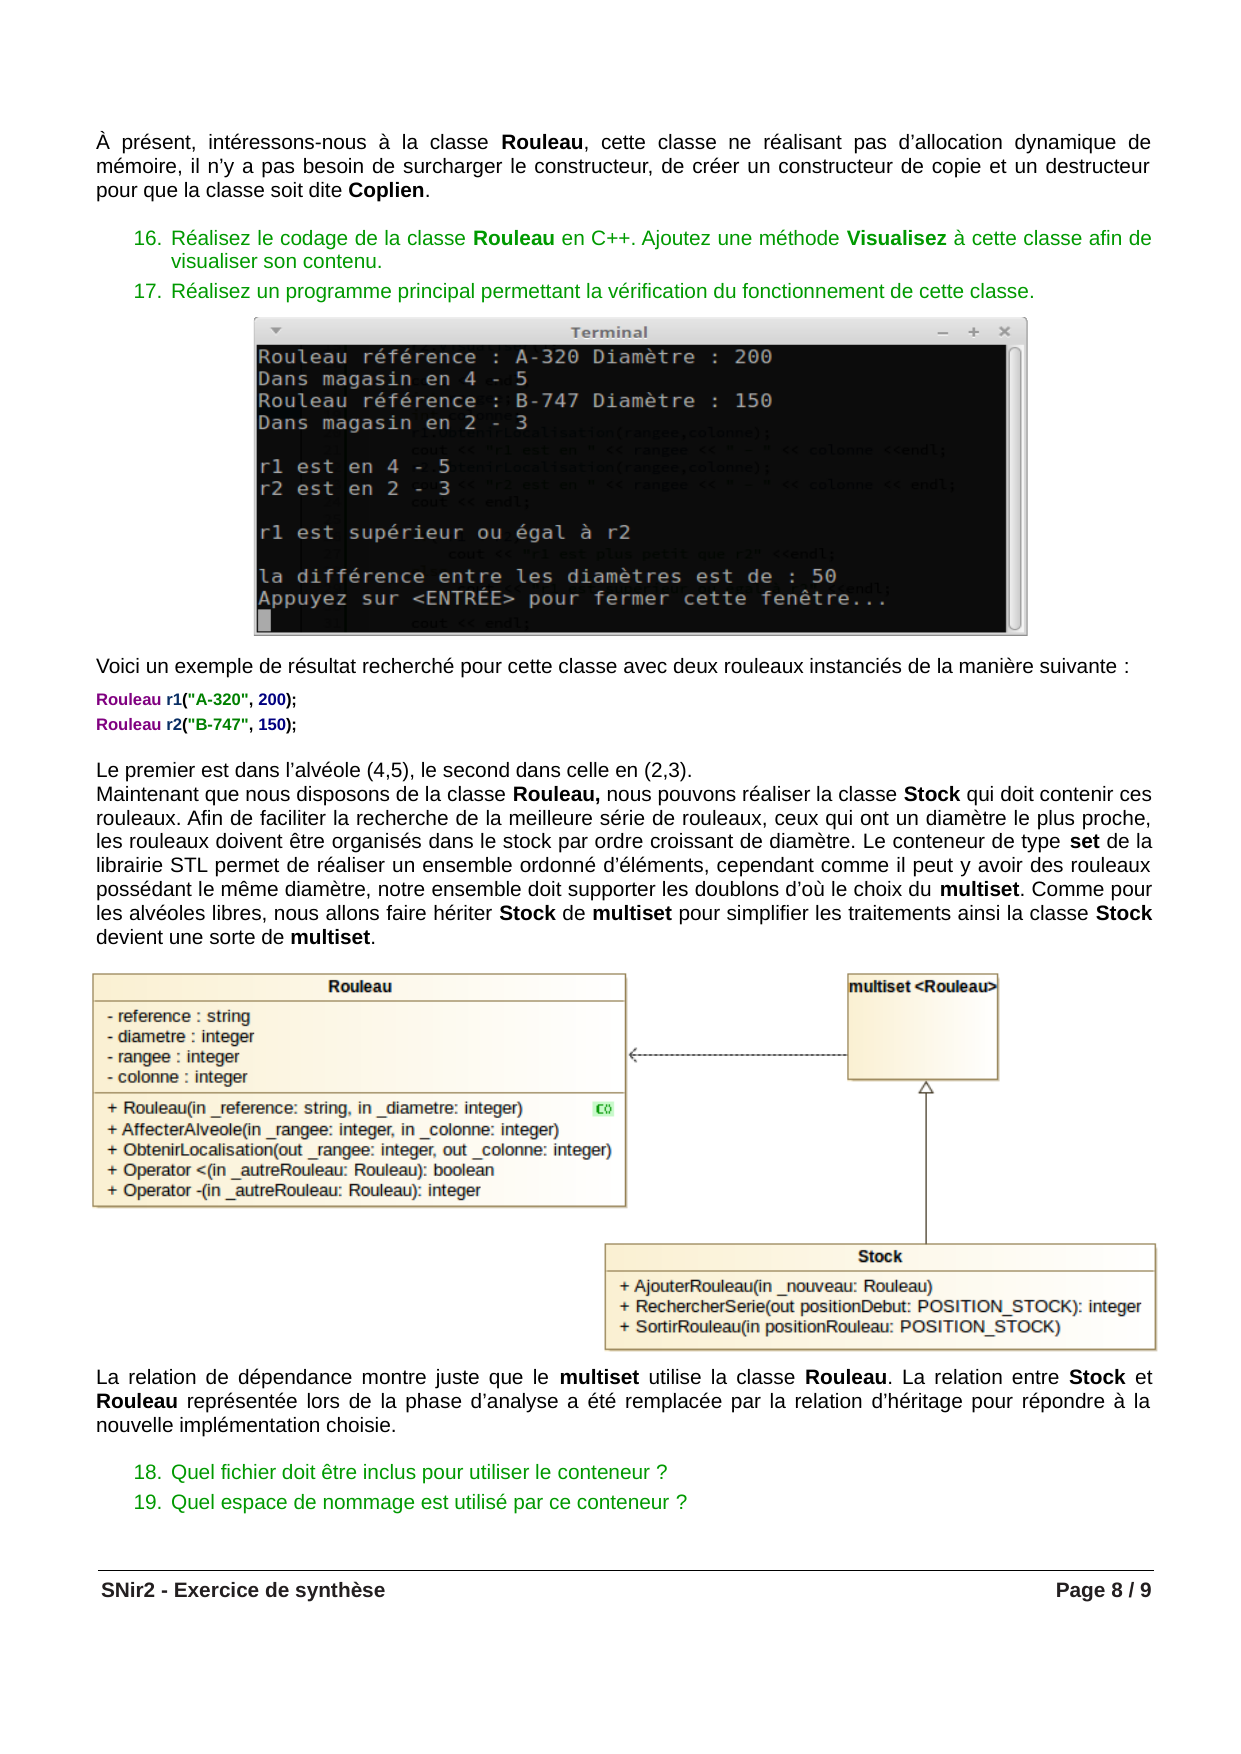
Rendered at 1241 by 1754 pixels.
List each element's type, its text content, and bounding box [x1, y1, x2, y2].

picture [253, 317, 1028, 636]
list Quel fichier doit être inclus pour utiliser le conteneur ? [133, 1460, 1152, 1484]
list Réalisez le codage de la classe Rouleau en C++. Ajoutez une méthode Visualisez à cette classe afin de visualiser son contenu. [133, 225, 1152, 273]
list Réalisez un programme principal permettant la vérification du fonctionnement de cette classe. [133, 279, 1152, 303]
text Maintenant que nous disposons de la classe Rouleau, nous pouvons réaliser la classe Stock qui doit contenir ces rouleaux. Afin de faciliter la recherche de la meilleure série de rouleaux, ceux qui ont un diamètre le plus proche, les rouleaux doivent être organisés dans le stock par ordre croissant de diamètre. Le conteneur de type set de la librairie STL permet de réaliser un ensemble ordonné d’éléments, cependant comme il peut y avoir des rouleaux possédant le même diamètre, notre ensemble doit supporter les doublons d’où le choix du multiset. Comme pour les alvéoles libres, nous allons faire hériter Stock de multiset pour simplifier les traitements ainsi la classe Stock devient une sorte de multiset. [96, 781, 1152, 949]
text Le premier est dans l’alvéole (4,5), le second dans celle en (2,3). [96, 757, 1152, 781]
picture [79, 960, 1170, 1365]
list Quel espace de nommage est utilisé par ce conteneur ? [133, 1490, 1152, 1514]
text Rouleau r2("B-747", 150); [96, 714, 1152, 734]
text Voici un exemple de résultat recherché pour cette classe avec deux rouleaux instanciés de la manière suivante : [96, 338, 1152, 678]
text Rouleau r1("A-320", 200); [96, 689, 1152, 709]
text À présent, intéressons-nous à la classe Rouleau, cette classe ne réalisant pas d’allocation dynamique de mémoire, il n’y a pas besoin de surcharger le constructeur, de créer un constructeur de copie et un destructeur pour que la classe soit dite Coplien. [96, 130, 1152, 202]
text La relation de dépendance montre juste que le multiset utilise la classe Rouleau. La relation entre Stock et Rouleau représentée lors de la phase d’analyse a été remplacée par la relation d’héritage pour répondre à la nouvelle implémentation choisie. [96, 1365, 1152, 1437]
